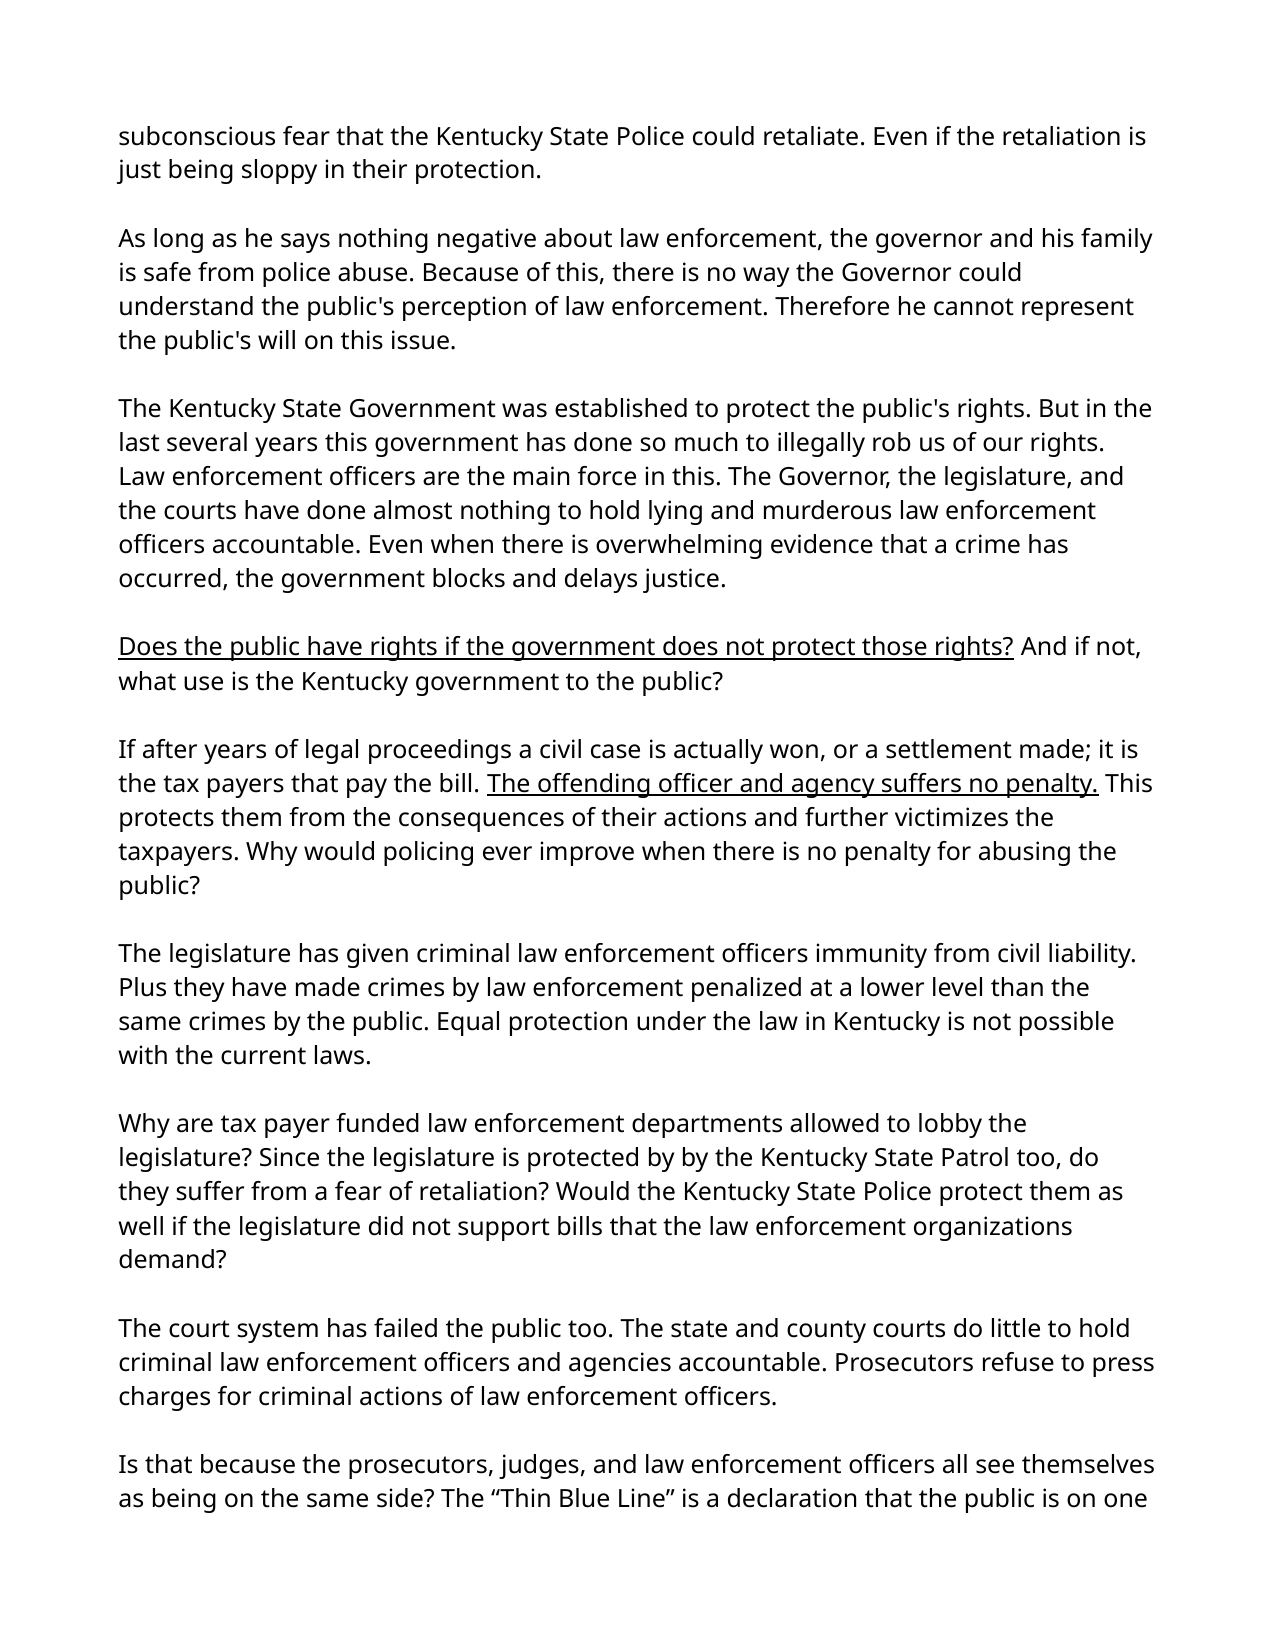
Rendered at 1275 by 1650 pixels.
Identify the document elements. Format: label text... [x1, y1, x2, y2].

text Does the public have rights if the government does not protect those rights? And if not, what use is the Kentucky government to the public? [118, 629, 1157, 697]
text If after years of legal proceedings a civil case is actually won, or a settlement made; it is the tax payers that pay the bill. The offending officer and agency suffers no penalty. This protects them from the consequences of their actions and further victimizes the taxpayers. Why would policing ever improve when there is no penalty for abusing the public? [118, 731, 1157, 902]
text The legislature has given criminal law enforcement officers immunity from civil liability. Plus they have made crimes by law enforcement penalized at a lower level than the same crimes by the public. Equal protection under the law in Kentucky is not possible with the current laws. [118, 936, 1157, 1072]
text Is that because the prosecutors, judges, and law enforcement officers all see themselves as being on the same side? The “Thin Blue Line” is a declaration that the public is on one [118, 1447, 1157, 1515]
text subconscious fear that the Kentucky State Police could retaliate. Even if the retaliation is just being sloppy in their protection. [118, 118, 1157, 186]
text The court system has failed the public too. The state and county courts do little to hold criminal law enforcement officers and agencies accountable. Prosecutors refuse to press charges for criminal actions of law enforcement officers. [118, 1310, 1157, 1412]
text Why are tax payer funded law enforcement departments allowed to lobby the legislature? Since the legislature is protected by by the Kentucky State Patrol too, do they suffer from a fear of retaliation? Would the Kentucky State Police protect them as well if the legislature did not support bills that the law enforcement organizations demand? [118, 1106, 1157, 1276]
text As long as he says nothing negative about law enforcement, the governor and his family is safe from police abuse. Because of this, there is no way the Governor could understand the public's perception of law enforcement. Therefore he cannot represent the public's will on this issue. [118, 220, 1157, 357]
text The Kentucky State Government was established to protect the public's rights. But in the last several years this government has done so much to illegally rob us of our rights. Law enforcement officers are the main force in this. The Governor, the legislature, and the courts have done almost nothing to hold lying and murderous law enforcement officers accountable. Even when there is overwhelming evidence that a crime has occurred, the government blocks and delays justice. [118, 391, 1157, 595]
